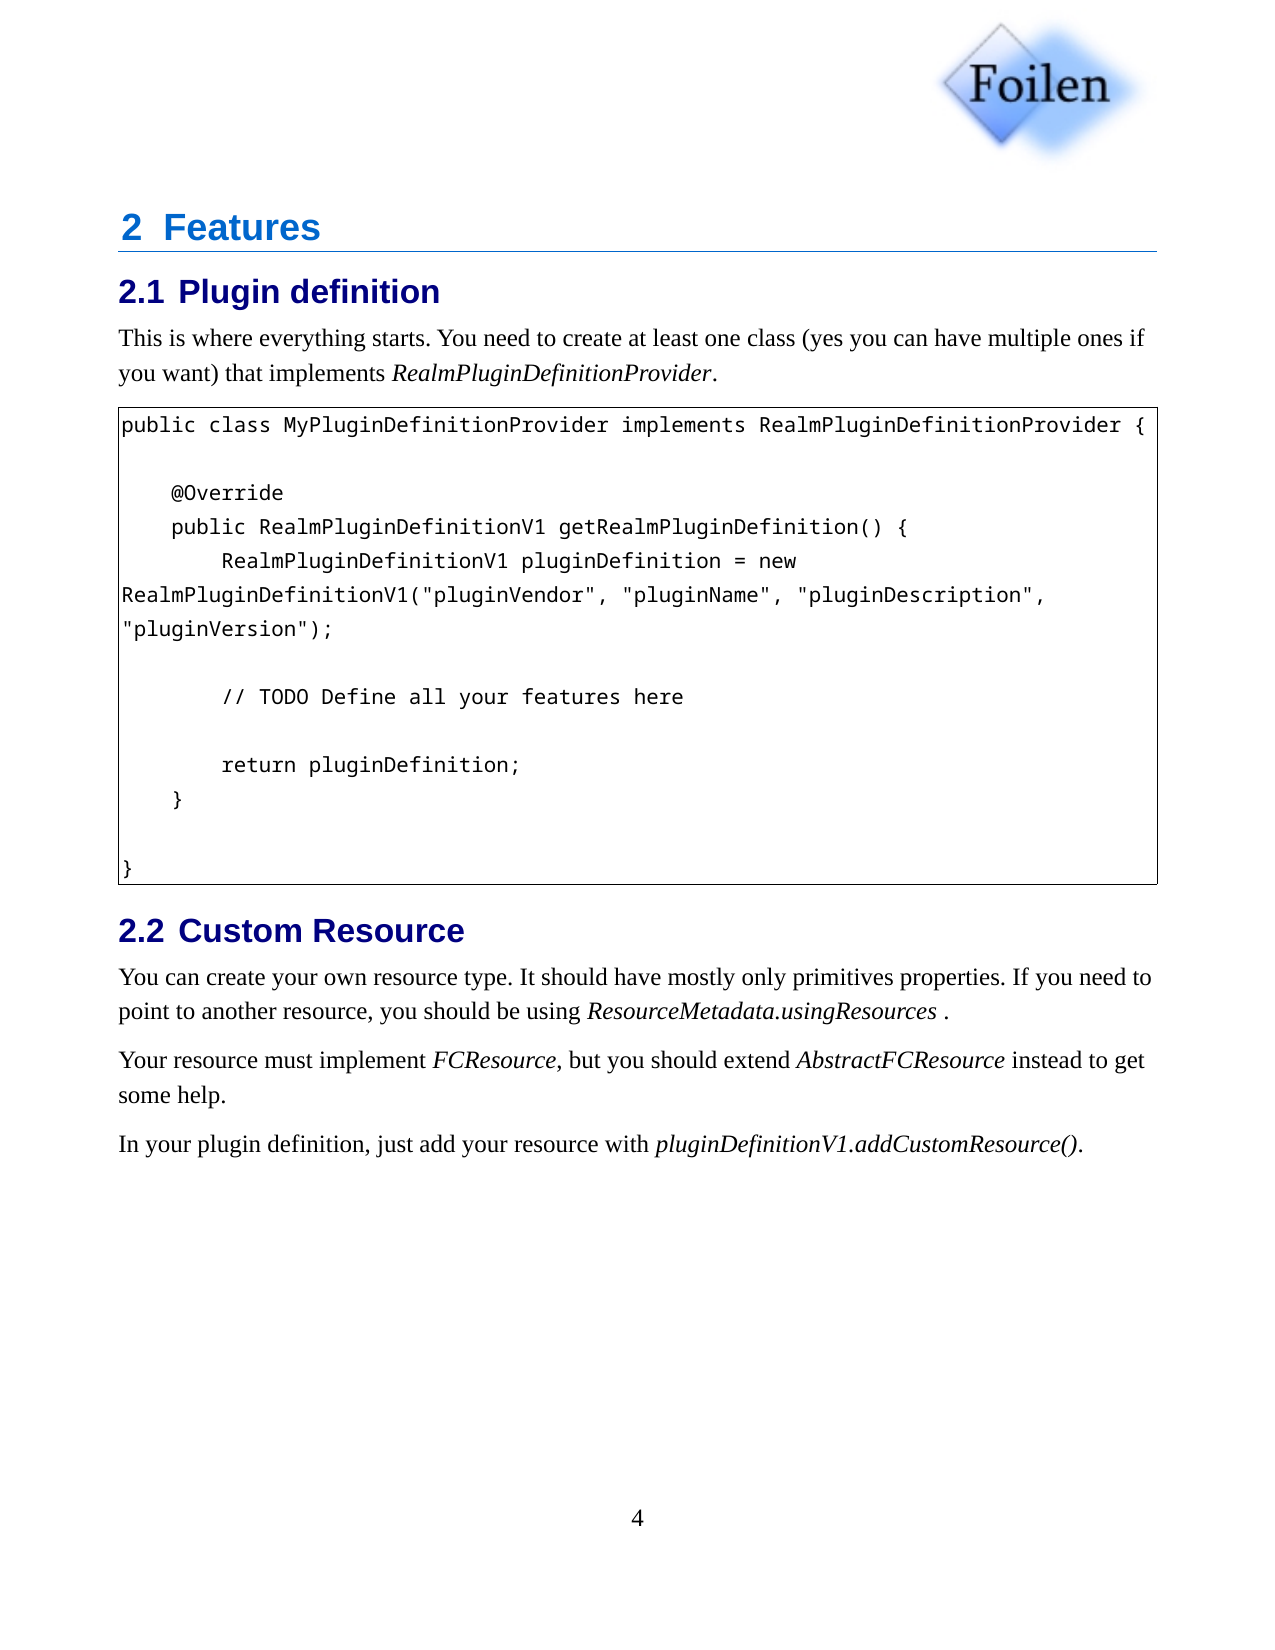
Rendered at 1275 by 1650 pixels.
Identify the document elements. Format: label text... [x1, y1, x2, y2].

text RealmPluginDefinitionV1 pluginDefinition = new RealmPluginDefinitionV1("pluginVendor", "pluginName", "pluginDescription", "pluginVersion"); [119, 543, 1157, 643]
text @Override [119, 475, 1157, 506]
picture [930, 8, 1157, 176]
subtitle Plugin definition [118, 272, 1157, 311]
text In your plugin definition, just add your resource with pluginDefinitionV1.addCustomResource(). [118, 1129, 1157, 1158]
text public class MyPluginDefinitionProvider implements RealmPluginDefinitionProvider { [119, 408, 1157, 438]
text This is where everything starts. You need to create at least one class (yes you can have multiple ones if you want) that implements RealmPluginDefinitionProvider. [118, 323, 1157, 386]
text public RealmPluginDefinitionV1 getRealmPluginDefinition() { [119, 509, 1157, 540]
text You can create your own resource type. It should have mostly only primitives properties. If you need to point to another resource, you should be using ResourceMetadata.usingResources . [118, 962, 1157, 1025]
text } [119, 849, 1157, 884]
text Your resource must implement FCResource, but you should extend AbstractFCResource instead to get some help. [118, 1045, 1157, 1108]
text return pluginDefinition; [119, 747, 1157, 779]
subtitle Features [118, 201, 1157, 251]
text // TODO Define all your features here [119, 679, 1157, 711]
text } [119, 781, 1157, 813]
subtitle Custom Resource [118, 911, 1157, 949]
